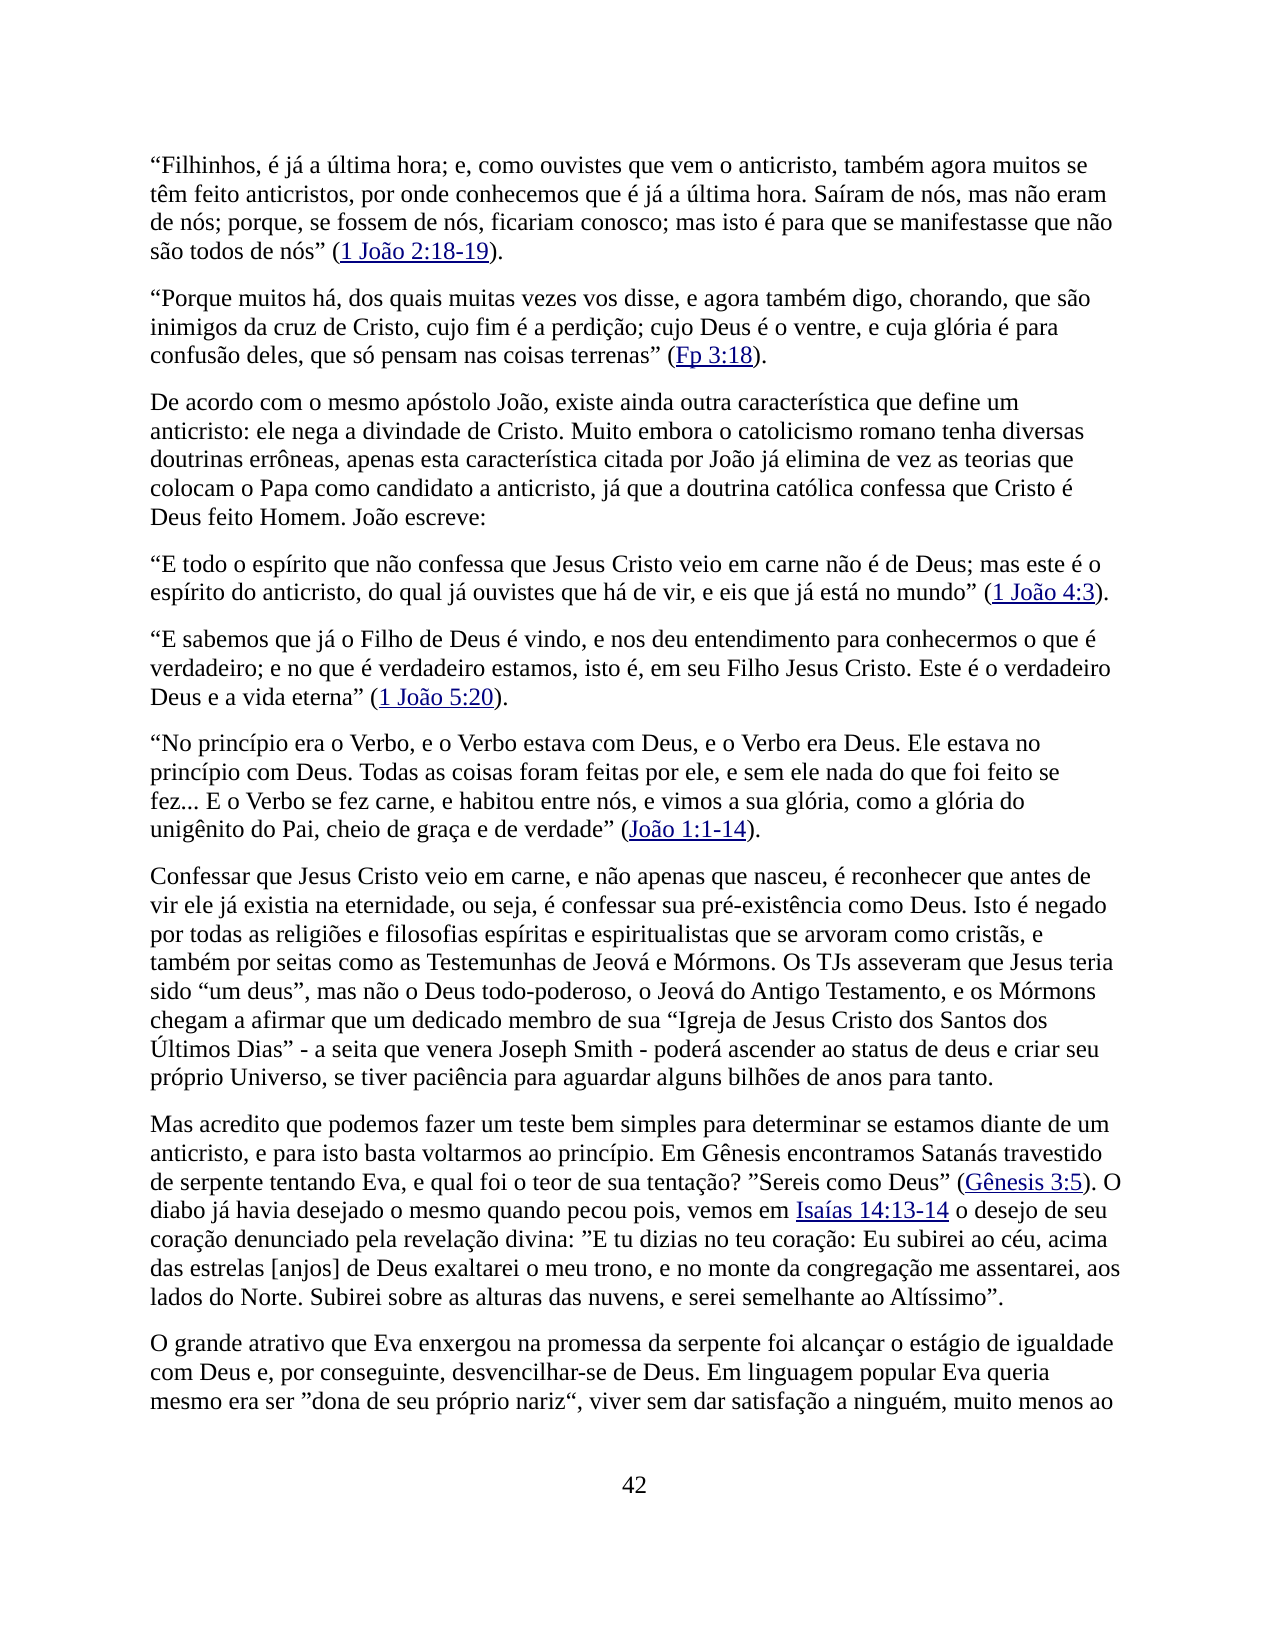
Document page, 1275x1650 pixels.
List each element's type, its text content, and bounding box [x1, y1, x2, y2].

text “E sabemos que já o Filho de Deus é vindo, e nos deu entendimento para conhecermos o que é verdadeiro; e no que é verdadeiro estamos, isto é, em seu Filho Jesus Cristo. Este é o verdadeiro Deus e a vida eterna” (1 João 5:20). [150, 624, 1125, 710]
text “No princípio era o Verbo, e o Verbo estava com Deus, e o Verbo era Deus. Ele estava no princípio com Deus. Todas as coisas foram feitas por ele, e sem ele nada do que foi feito se fez... E o Verbo se fez carne, e habitou entre nós, e vimos a sua glória, como a glória do unigênito do Pai, cheio de graça e de verdade” (João 1:1-14). [150, 728, 1125, 843]
text Mas acredito que podemos fazer um teste bem simples para determinar se estamos diante de um anticristo, e para isto basta voltarmos ao princípio. Em Gênesis encontramos Satanás travestido de serpente tentando Eva, e qual foi o teor de sua tentação? ”Sereis como Deus” (Gênesis 3:5). O diabo já havia desejado o mesmo quando pecou pois, vemos em Isaías 14:13-14 o desejo de seu coração denunciado pela revelação divina: ”E tu dizias no teu coração: Eu subirei ao céu, acima das estrelas [anjos] de Deus exaltarei o meu trono, e no monte da congregação me assentarei, aos lados do Norte. Subirei sobre as alturas das nuvens, e serei semelhante ao Altíssimo”. [150, 1109, 1125, 1310]
text “Filhinhos, é já a última hora; e, como ouvistes que vem o anticristo, também agora muitos se têm feito anticristos, por onde conhecemos que é já a última hora. Saíram de nós, mas não eram de nós; porque, se fossem de nós, ficariam conosco; mas isto é para que se manifestasse que não são todos de nós” (1 João 2:18-19). [150, 150, 1125, 265]
text “Porque muitos há, dos quais muitas vezes vos disse, e agora também digo, chorando, que são inimigos da cruz de Cristo, cujo fim é a perdição; cujo Deus é o ventre, e cuja glória é para confusão deles, que só pensam nas coisas terrenas” (Fp 3:18). [150, 283, 1125, 369]
text “E todo o espírito que não confessa que Jesus Cristo veio em carne não é de Deus; mas este é o espírito do anticristo, do qual já ouvistes que há de vir, e eis que já está no mundo” (1 João 4:3). [150, 549, 1125, 606]
text O grande atrativo que Eva enxergou na promessa da serpente foi alcançar o estágio de igualdade com Deus e, por conseguinte, desvencilhar-se de Deus. Em linguagem popular Eva queria mesmo era ser ”dona de seu próprio nariz“, viver sem dar satisfação a ninguém, muito menos ao [150, 1328, 1125, 1414]
text Confessar que Jesus Cristo veio em carne, e não apenas que nasceu, é reconhecer que antes de vir ele já existia na eternidade, ou seja, é confessar sua pré-existência como Deus. Isto é negado por todas as religiões e filosofias espíritas e espiritualistas que se arvoram como cristãs, e também por seitas como as Testemunhas de Jeová e Mórmons. Os TJs asseveram que Jesus teria sido “um deus”, mas não o Deus todo-poderoso, o Jeová do Antigo Testamento, e os Mórmons chegam a afirmar que um dedicado membro de sua “Igreja de Jesus Cristo dos Santos dos Últimos Dias” - a seita que venera Joseph Smith - poderá ascender ao status de deus e criar seu próprio Universo, se tiver paciência para aguardar alguns bilhões de anos para tanto. [150, 861, 1125, 1091]
text De acordo com o mesmo apóstolo João, existe ainda outra característica que define um anticristo: ele nega a divindade de Cristo. Muito embora o catolicismo romano tenha diversas doutrinas errôneas, apenas esta característica citada por João já elimina de vez as teorias que colocam o Papa como candidato a anticristo, já que a doutrina católica confessa que Cristo é Deus feito Homem. João escreve: [150, 387, 1125, 531]
